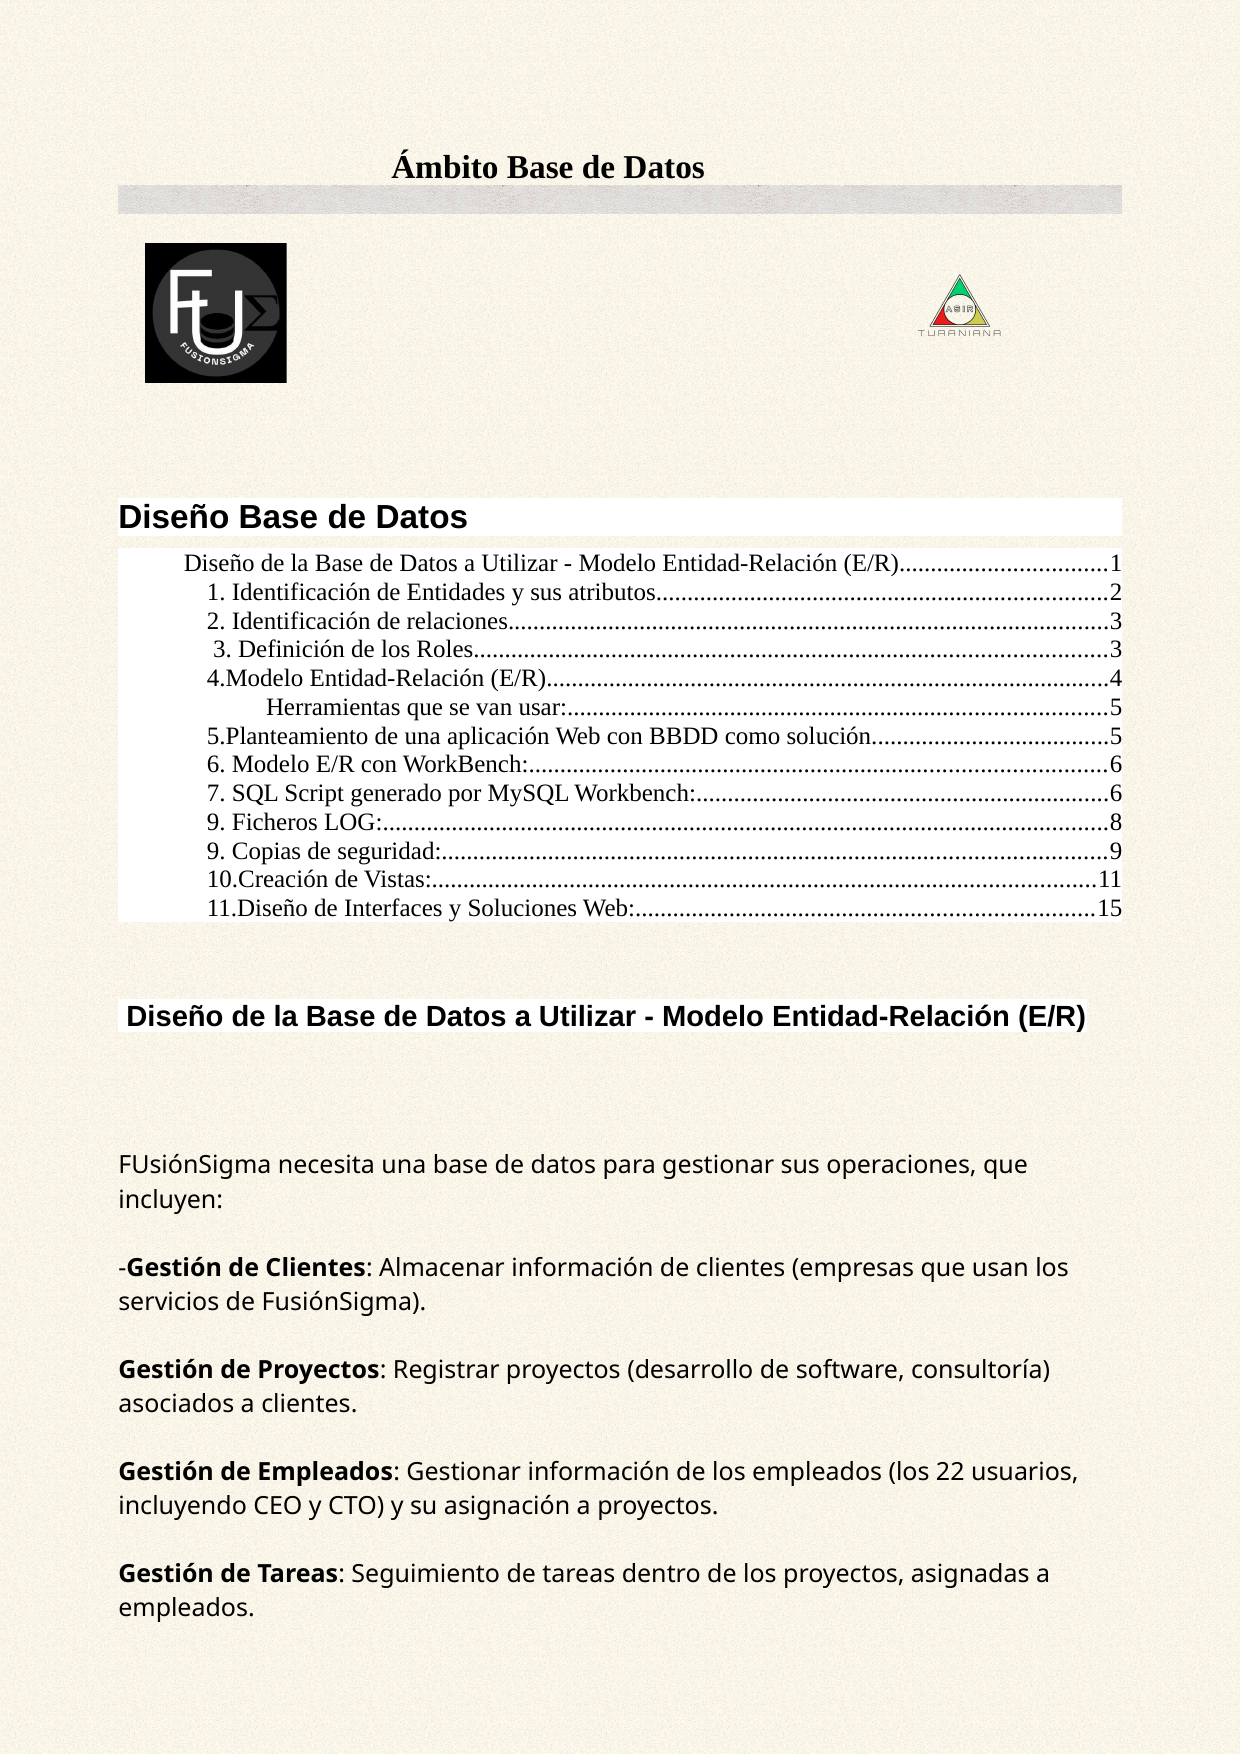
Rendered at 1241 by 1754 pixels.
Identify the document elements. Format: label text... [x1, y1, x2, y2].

subtitle Diseño de la Base de Datos a Utilizar - Modelo Entidad-Relación (E/R) [118, 999, 1122, 1032]
text Herramientas que se van usar: 5 [266, 692, 1122, 721]
text 3. Definición de los Roles 3 [207, 634, 1122, 663]
text 9. Copias de seguridad: 9 [207, 836, 1122, 864]
text 11.Diseño de Interfaces y Soluciones Web: 15 [207, 893, 1122, 922]
text 10.Creación de Vistas: 11 [207, 864, 1122, 893]
text Gestión de Empleados: Gestionar información de los empleados (los 22 usuarios, incluyendo CEO y CTO) y su asignación a proyectos. [118, 1454, 1122, 1522]
text FUsiónSigma necesita una base de datos para gestionar sus operaciones, que incluyen: [118, 1147, 1122, 1215]
subtitle Diseño Base de Datos [118, 497, 1122, 536]
text Diseño de la Base de Datos a Utilizar - Modelo Entidad-Relación (E/R) 1 [177, 548, 1122, 577]
text -Gestión de Clientes: Almacenar información de clientes (empresas que usan los servicios de FusiónSigma). [118, 1249, 1122, 1317]
text 9. Ficheros LOG: 8 [207, 807, 1122, 836]
text 2. Identificación de relaciones. 3 [207, 606, 1122, 634]
text 6. Modelo E/R con WorkBench: 6 [207, 749, 1122, 778]
text Gestión de Tareas: Seguimiento de tareas dentro de los proyectos, asignadas a empleados. [118, 1556, 1122, 1624]
text 1. Identificación de Entidades y sus atributos. 2 [207, 577, 1122, 606]
text 7. SQL Script generado por MySQL Workbench: 6 [207, 778, 1122, 807]
text Ámbito Base de Datos [118, 147, 1122, 185]
picture [0, 0, 1241, 1754]
text 4.Modelo Entidad-Relación (E/R) 4 [207, 663, 1122, 692]
text Gestión de Proyectos: Registrar proyectos (desarrollo de software, consultoría) asociados a clientes. [118, 1352, 1122, 1420]
text 5.Planteamiento de una aplicación Web con BBDD como solución. 5 [207, 721, 1122, 749]
